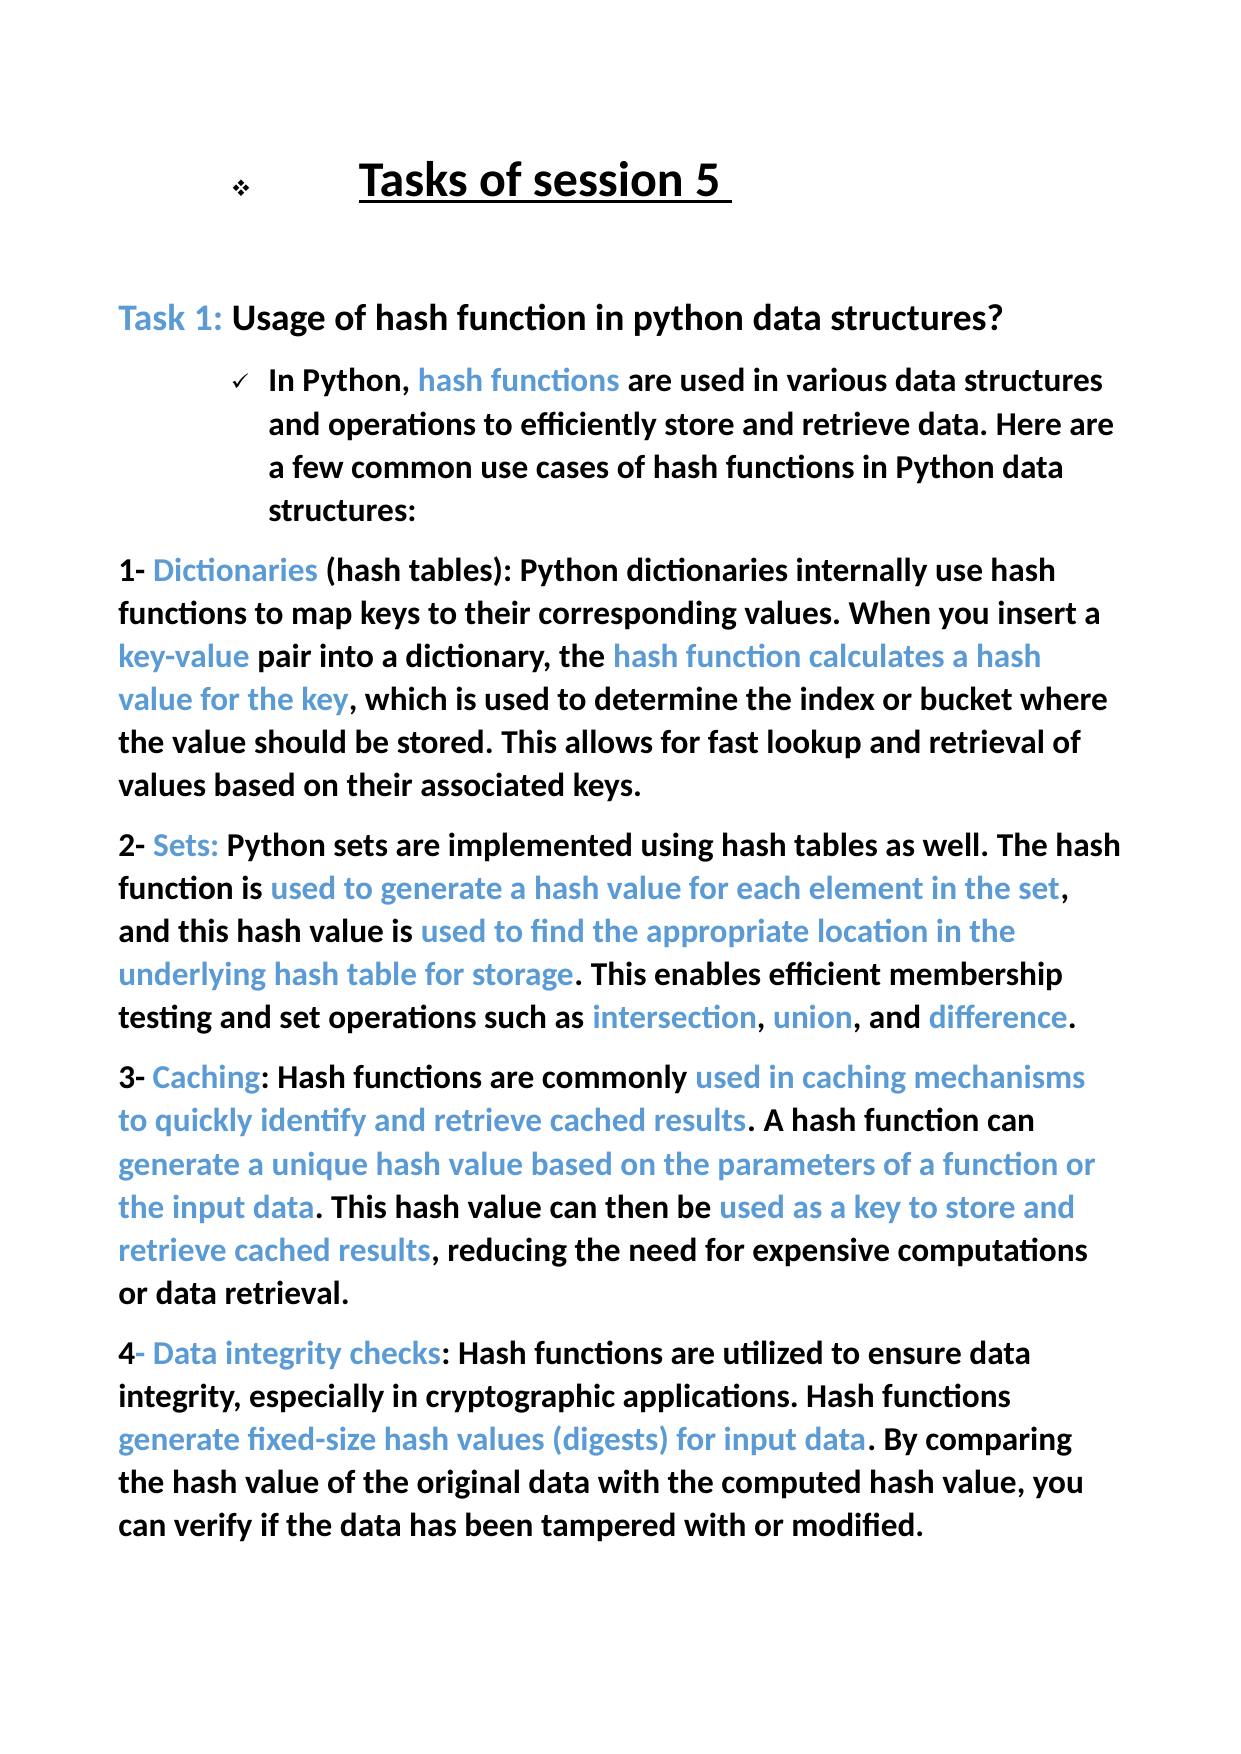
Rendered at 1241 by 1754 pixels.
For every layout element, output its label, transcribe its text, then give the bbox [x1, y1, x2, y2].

list In Python, hash functions are used in various data structures and operations to efficiently store and retrieve data. Here are a few common use cases of hash functions in Python data structures: [231, 359, 1122, 529]
text 4- Data integrity checks: Hash functions are utilized to ensure data integrity, especially in cryptographic applications. Hash functions generate fixed-size hash values (digests) for input data. By comparing the hash value of the original data with the computed hash value, you can verify if the data has been tampered with or modified. [118, 1332, 1122, 1545]
text 3- Caching: Hash functions are commonly used in caching mechanisms to quickly identify and retrieve cached results. A hash function can generate a unique hash value based on the parameters of a function or the input data. This hash value can then be used as a key to store and retrieve cached results, reducing the need for expensive computations or data retrieval. [118, 1056, 1122, 1313]
text Task 1: Usage of hash function in python data structures? [118, 294, 1122, 340]
text 1- Dictionaries (hash tables): Python dictionaries internally use hash functions to map keys to their corresponding values. When you insert a key-value pair into a dictionary, the hash function calculates a hash value for the key, which is used to determine the index or bucket where the value should be stored. This allows for fast lookup and retrieval of values based on their associated keys. [118, 548, 1122, 805]
list Tasks of session 5 [231, 148, 1122, 209]
text 2- Sets: Python sets are implemented using hash tables as well. The hash function is used to generate a hash value for each element in the set, and this hash value is used to find the appropriate location in the underlying hash table for storage. This enables efficient membership testing and set operations such as intersection, union, and difference. [118, 824, 1122, 1037]
